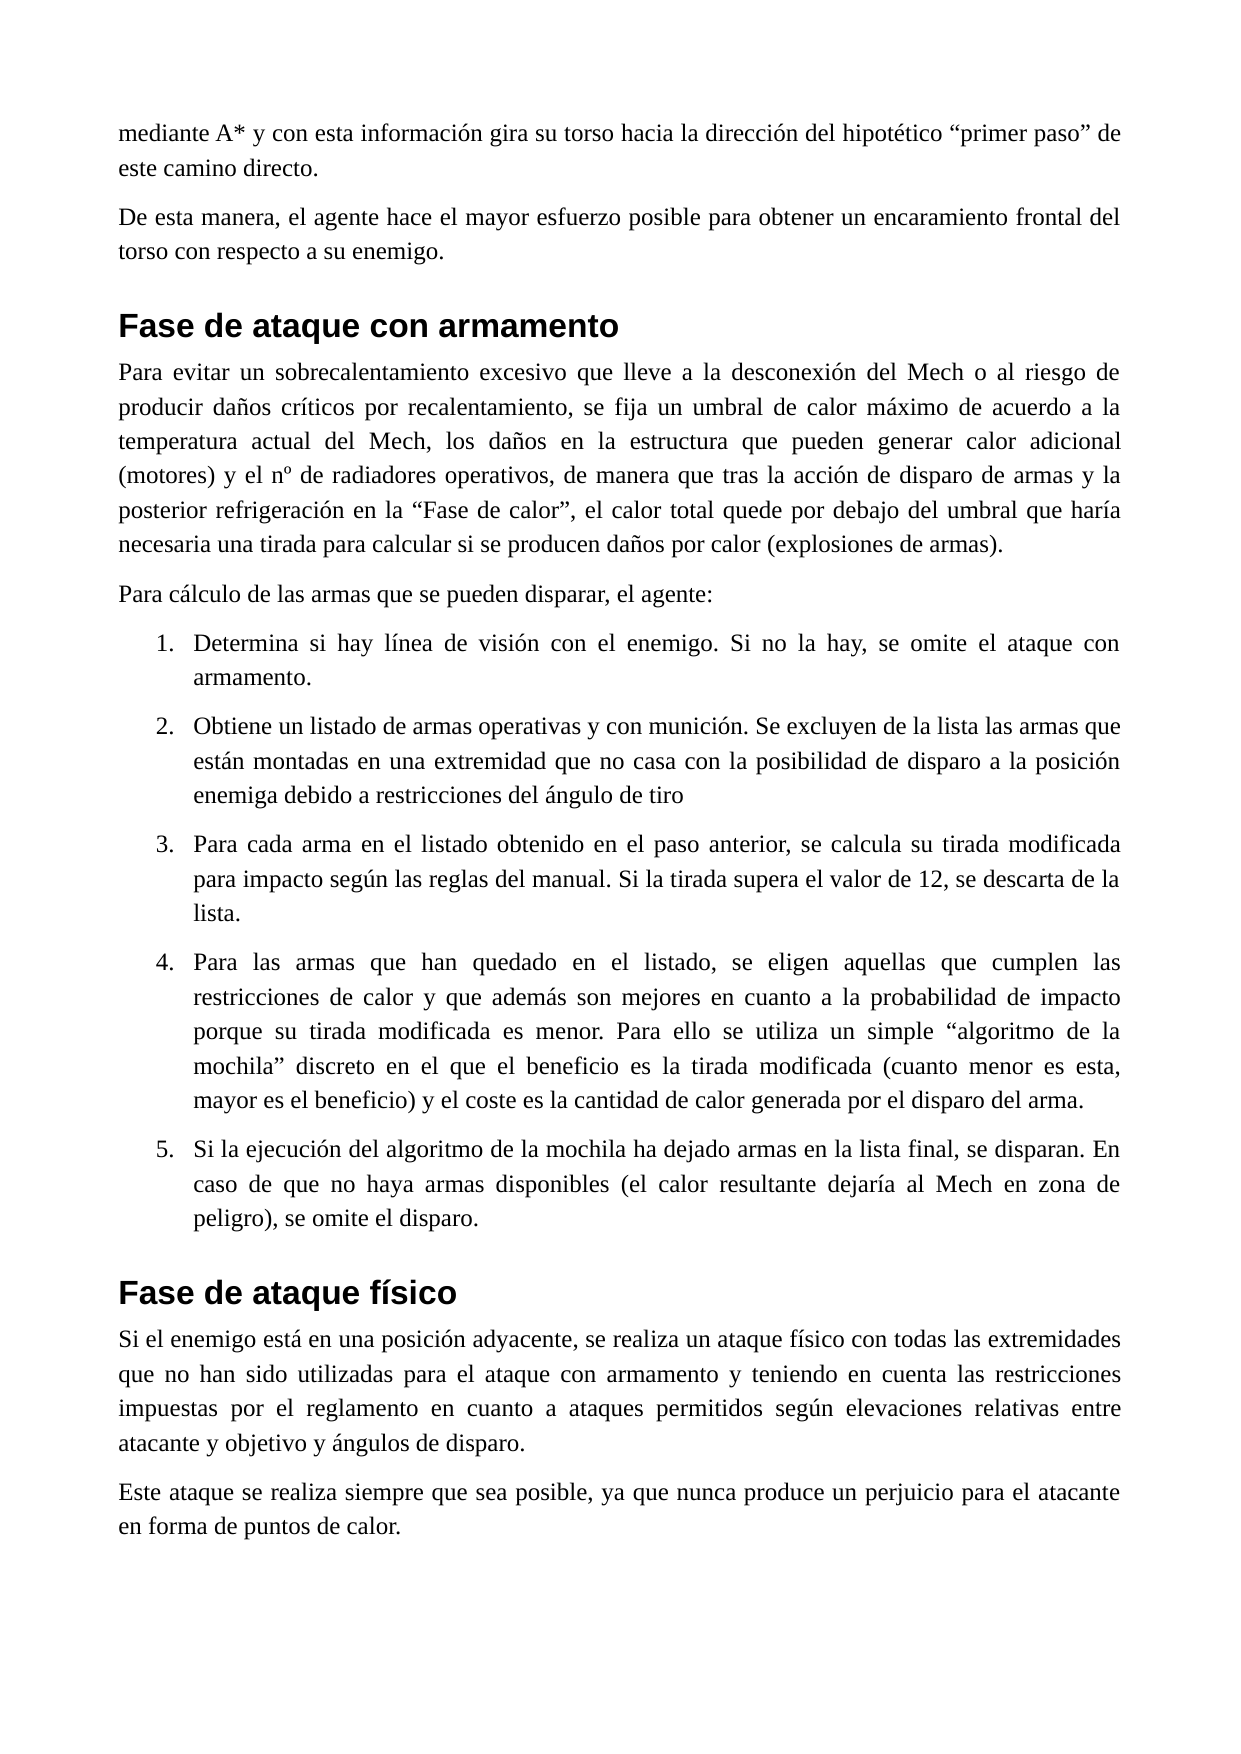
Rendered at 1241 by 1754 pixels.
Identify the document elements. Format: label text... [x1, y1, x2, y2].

text Si el enemigo está en una posición adyacente, se realiza un ataque físico con todas las extremidades que no han sido utilizadas para el ataque con armamento y teniendo en cuenta las restricciones impuestas por el reglamento en cuanto a ataques permitidos según elevaciones relativas entre atacante y objetivo y ángulos de disparo. [118, 1324, 1122, 1456]
list Para cada arma en el listado obtenido en el paso anterior, se calcula su tirada modificada para impacto según las reglas del manual. Si la tirada supera el valor de 12, se descarta de la lista. [156, 829, 1122, 927]
subtitle Fase de ataque con armamento [118, 306, 1122, 345]
list Determina si hay línea de visión con el enemigo. Si no la hay, se omite el ataque con armamento. [156, 628, 1122, 691]
text Para evitar un sobrecalentamiento excesivo que lleve a la desconexión del Mech o al riesgo de producir daños críticos por recalentamiento, se fija un umbral de calor máximo de acuerdo a la temperatura actual del Mech, los daños en la estructura que pueden generar calor adicional (motores) y el nº de radiadores operativos, de manera que tras la acción de disparo de armas y la posterior refrigeración en la “Fase de calor”, el calor total quede por debajo del umbral que haría necesaria una tirada para calcular si se producen daños por calor (explosiones de armas). [118, 357, 1122, 558]
subtitle Fase de ataque físico [118, 1273, 1122, 1312]
text Para cálculo de las armas que se pueden disparar, el agente: [118, 579, 1122, 607]
text De esta manera, el agente hace el mayor esfuerzo posible para obtener un encaramiento frontal del torso con respecto a su enemigo. [118, 202, 1122, 265]
text mediante A* y con esta información gira su torso hacia la dirección del hipotético “primer paso” de este camino directo. [118, 118, 1122, 181]
text Este ataque se realiza siempre que sea posible, ya que nunca produce un perjuicio para el atacante en forma de puntos de calor. [118, 1477, 1122, 1540]
list Obtiene un listado de armas operativas y con munición. Se excluyen de la lista las armas que están montadas en una extremidad que no casa con la posibilidad de disparo a la posición enemiga debido a restricciones del ángulo de tiro [156, 711, 1122, 809]
list Para las armas que han quedado en el listado, se eligen aquellas que cumplen las restricciones de calor y que además son mejores en cuanto a la probabilidad de impacto porque su tirada modificada es menor. Para ello se utiliza un simple “algoritmo de la mochila” discreto en el que el beneficio es la tirada modificada (cuanto menor es esta, mayor es el beneficio) y el coste es la cantidad de calor generada por el disparo del arma. [156, 947, 1122, 1114]
list Si la ejecución del algoritmo de la mochila ha dejado armas en la lista final, se disparan. En caso de que no haya armas disponibles (el calor resultante dejaría al Mech en zona de peligro), se omite el disparo. [156, 1134, 1122, 1232]
